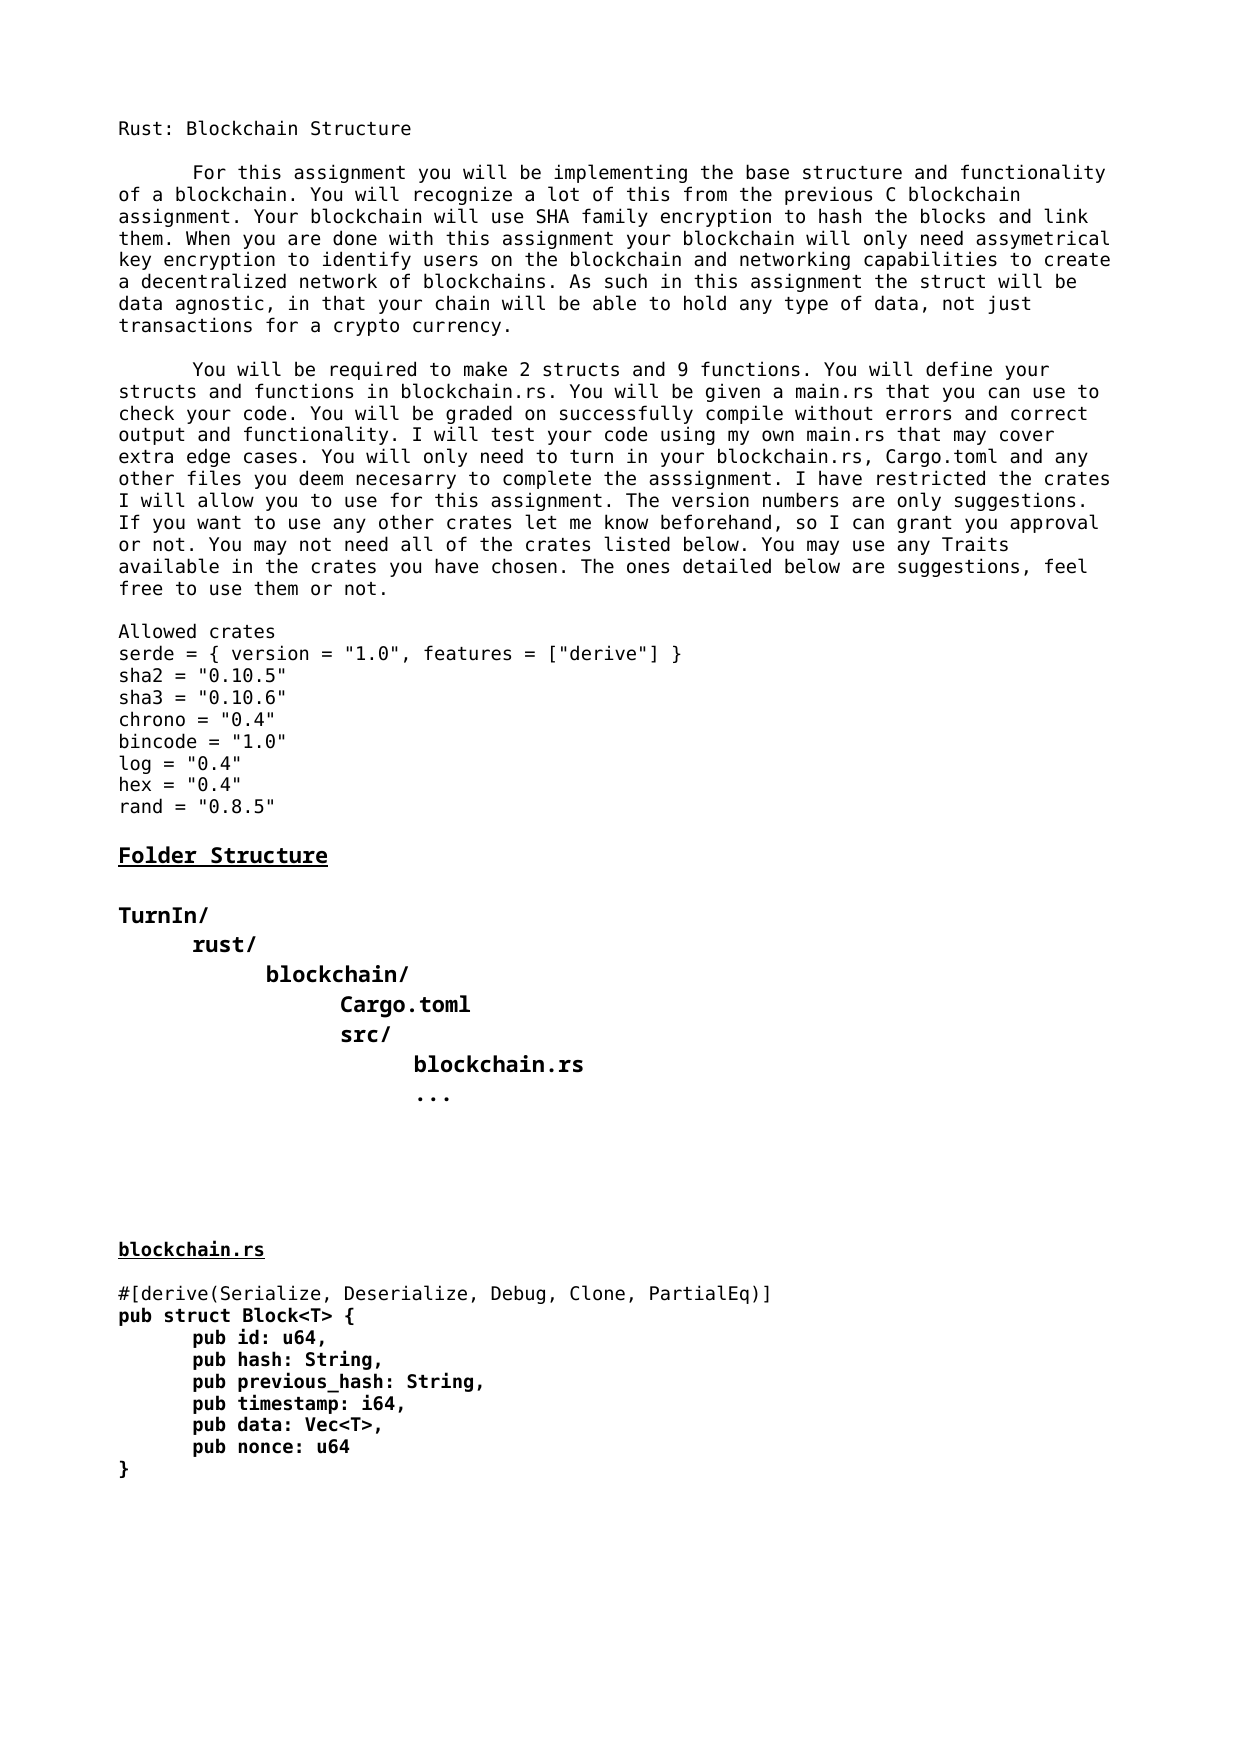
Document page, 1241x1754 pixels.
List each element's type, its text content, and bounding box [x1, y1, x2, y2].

text rand = "0.8.5" [118, 796, 1122, 818]
text serde = { version = "1.0", features = ["derive"] } [118, 643, 1122, 665]
text pub data: Vec<T>, [118, 1414, 1122, 1436]
text pub nonce: u64 [118, 1436, 1122, 1458]
text blockchain.rs [118, 1048, 1122, 1078]
text pub id: u64, [118, 1327, 1122, 1349]
text pub previous_hash: String, [118, 1371, 1122, 1392]
text Folder Structure [118, 840, 1122, 870]
text bincode = "1.0" [118, 731, 1122, 752]
text Cargo.toml [118, 989, 1122, 1019]
text log = "0.4" [118, 752, 1122, 774]
text hex = "0.4" [118, 774, 1122, 796]
text } [118, 1458, 1122, 1480]
text sha3 = "0.10.6" [118, 687, 1122, 709]
text pub timestamp: i64, [118, 1392, 1122, 1414]
text #[derive(Serialize, Deserialize, Debug, Clone, PartialEq)] [118, 1283, 1122, 1305]
text pub hash: String, [118, 1349, 1122, 1371]
text rust/ [118, 929, 1122, 959]
text Allowed crates [118, 621, 1122, 643]
text pub struct Block<T> { [118, 1305, 1122, 1327]
text TurnIn/ [118, 899, 1122, 929]
text ... [118, 1078, 1122, 1108]
text sha2 = "0.10.5" [118, 665, 1122, 687]
text blockchain/ [118, 959, 1122, 989]
text src/ [118, 1019, 1122, 1048]
text blockchain.rs [118, 1239, 1122, 1261]
text Rust: Blockchain Structure [118, 118, 1122, 140]
text chrono = "0.4" [118, 709, 1122, 731]
text You will be required to make 2 structs and 9 functions. You will define your structs and functions in blockchain.rs. You will be given a main.rs that you can use to check your code. You will be graded on successfully compile without errors and correct output and functionality. I will test your code using my own main.rs that may cover extra edge cases. You will only need to turn in your blockchain.rs, Cargo.toml and any other files you deem necesarry to complete the asssignment. I have restricted the crates I will allow you to use for this assignment. The version numbers are only suggestions. If you want to use any other crates let me know beforehand, so I can grant you approval or not. You may not need all of the crates listed below. You may use any Traits available in the crates you have chosen. The ones detailed below are suggestions, feel free to use them or not. [118, 359, 1122, 599]
text For this assignment you will be implementing the base structure and functionality of a blockchain. You will recognize a lot of this from the previous C blockchain assignment. Your blockchain will use SHA family encryption to hash the blocks and link them. When you are done with this assignment your blockchain will only need assymetrical key encryption to identify users on the blockchain and networking capabilities to create a decentralized network of blockchains. As such in this assignment the struct will be data agnostic, in that your chain will be able to hold any type of data, not just transactions for a crypto currency. [118, 162, 1122, 337]
